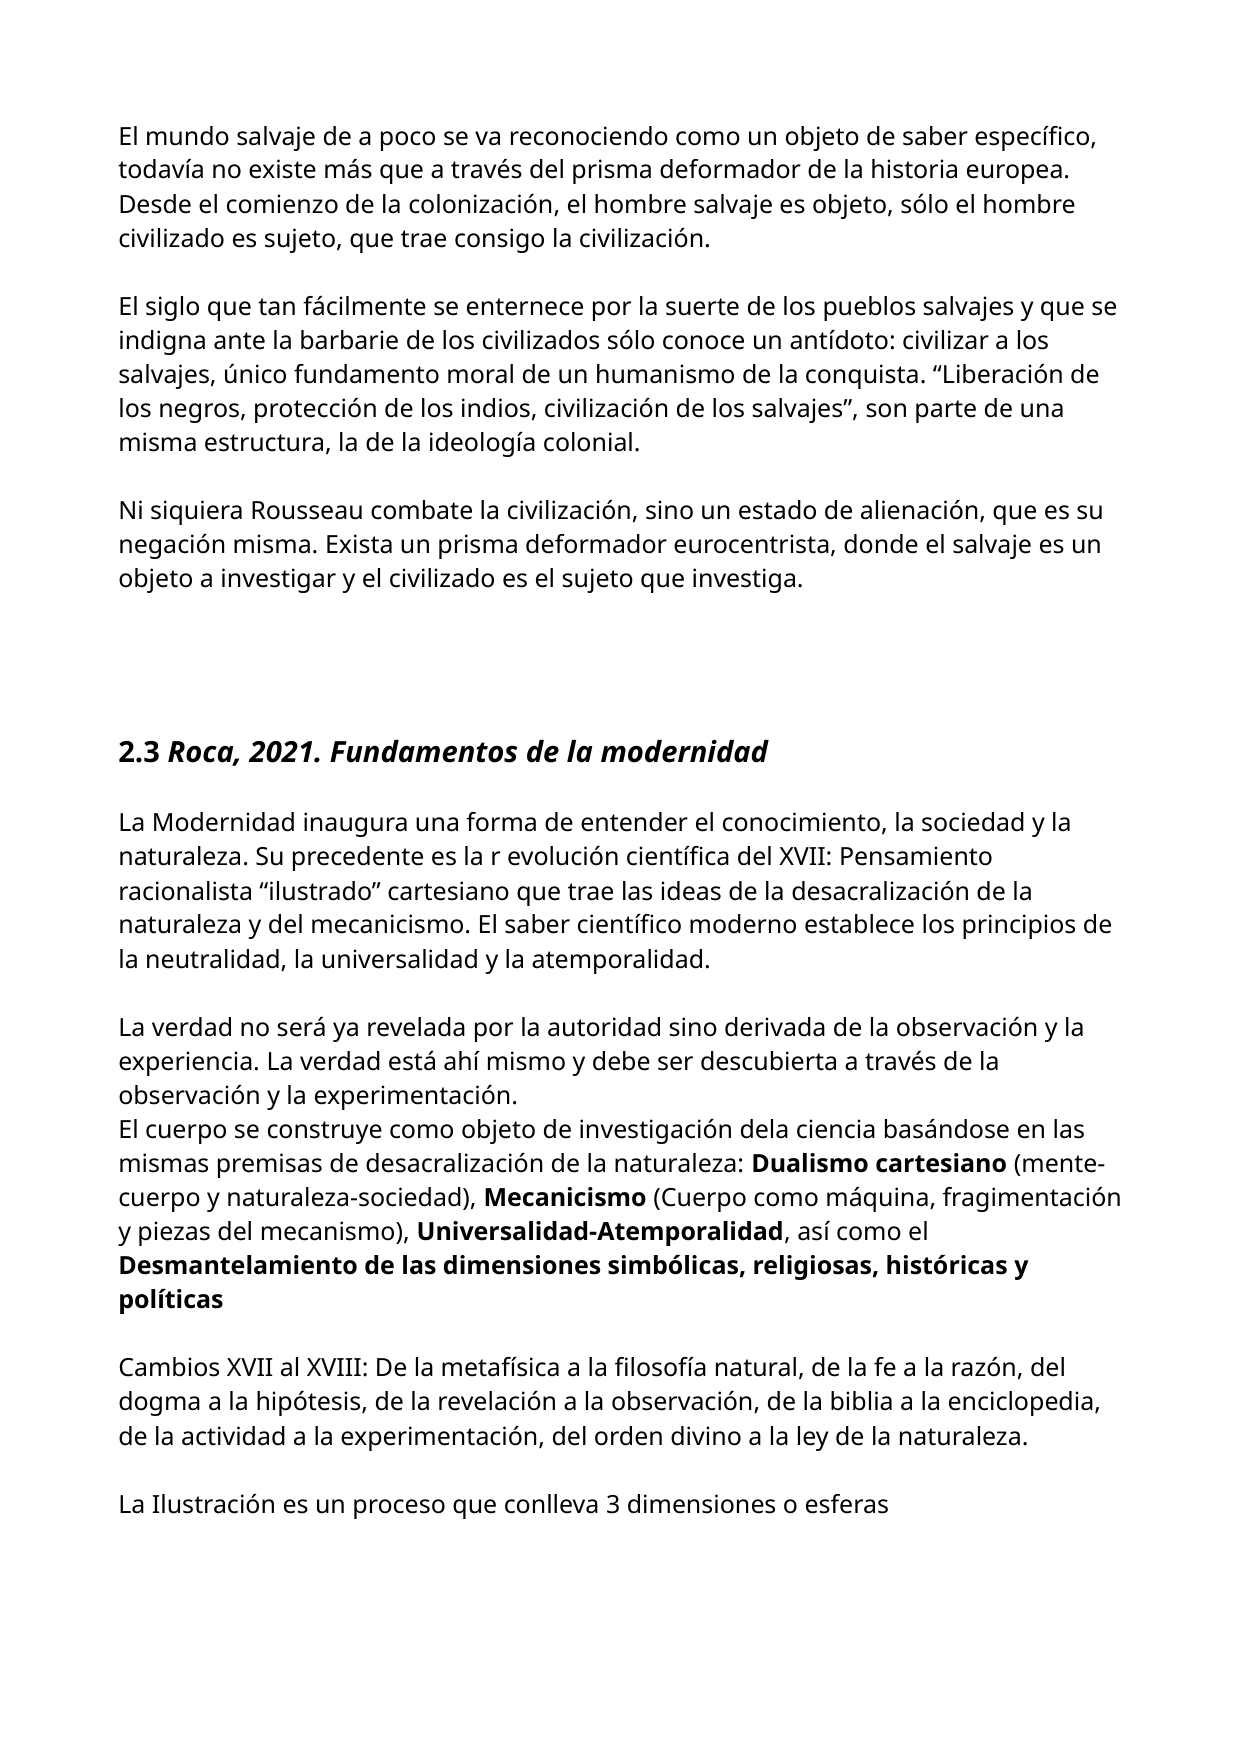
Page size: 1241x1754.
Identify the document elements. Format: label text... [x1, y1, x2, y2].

text 2.3 Roca, 2021. Fundamentos de la modernidad [118, 731, 1122, 771]
text El mundo salvaje de a poco se va reconociendo como un objeto de saber específico, todavía no existe más que a través del prisma deformador de la historia europea. Desde el comienzo de la colonización, el hombre salvaje es objeto, sólo el hombre civilizado es sujeto, que trae consigo la civilización. El siglo que tan fácilmente se enternece por la suerte de los pueblos salvajes y que se indigna ante la barbarie de los civilizados sólo conoce un antídoto: civilizar a los salvajes, único fundamento moral de un humanismo de la conquista. “Liberación de los negros, protección de los indios, civilización de los salvajes”, son parte de una misma estructura, la de la ideología colonial. [118, 118, 1122, 459]
text La Ilustración es un proceso que conlleva 3 dimensiones o esferas [118, 1486, 1122, 1520]
text Ni siquiera Rousseau combate la civilización, sino un estado de alienación, que es su negación misma. Exista un prisma deformador eurocentrista, donde el salvaje es un objeto a investigar y el civilizado es el sujeto que investiga. [118, 493, 1122, 595]
text La verdad no será ya revelada por la autoridad sino derivada de la observación y la experiencia. La verdad está ahí mismo y debe ser descubierta a través de la observación y la experimentación. El cuerpo se construye como objeto de investigación dela ciencia basándose en las mismas premisas de desacralización de la naturaleza: Dualismo cartesiano (mente-cuerpo y naturaleza-sociedad), Mecanicismo (Cuerpo como máquina, fragimentación y piezas del mecanismo), Universalidad-Atemporalidad, así como el Desmantelamiento de las dimensiones simbólicas, religiosas, históricas y políticas [118, 1009, 1122, 1316]
text La Modernidad inaugura una forma de entender el conocimiento, la sociedad y la naturaleza. Su precedente es la r evolución científica del XVII: Pensamiento racionalista “ilustrado” cartesiano que trae las ideas de la desacralización de la naturaleza y del mecanicismo. El saber científico moderno establece los principios de la neutralidad, la universalidad y la atemporalidad. [118, 805, 1122, 1009]
text Cambios XVII al XVIII: De la metafísica a la filosofía natural, de la fe a la razón, del dogma a la hipótesis, de la revelación a la observación, de la biblia a la enciclopedia, de la actividad a la experimentación, del orden divino a la ley de la naturaleza. [118, 1350, 1122, 1452]
